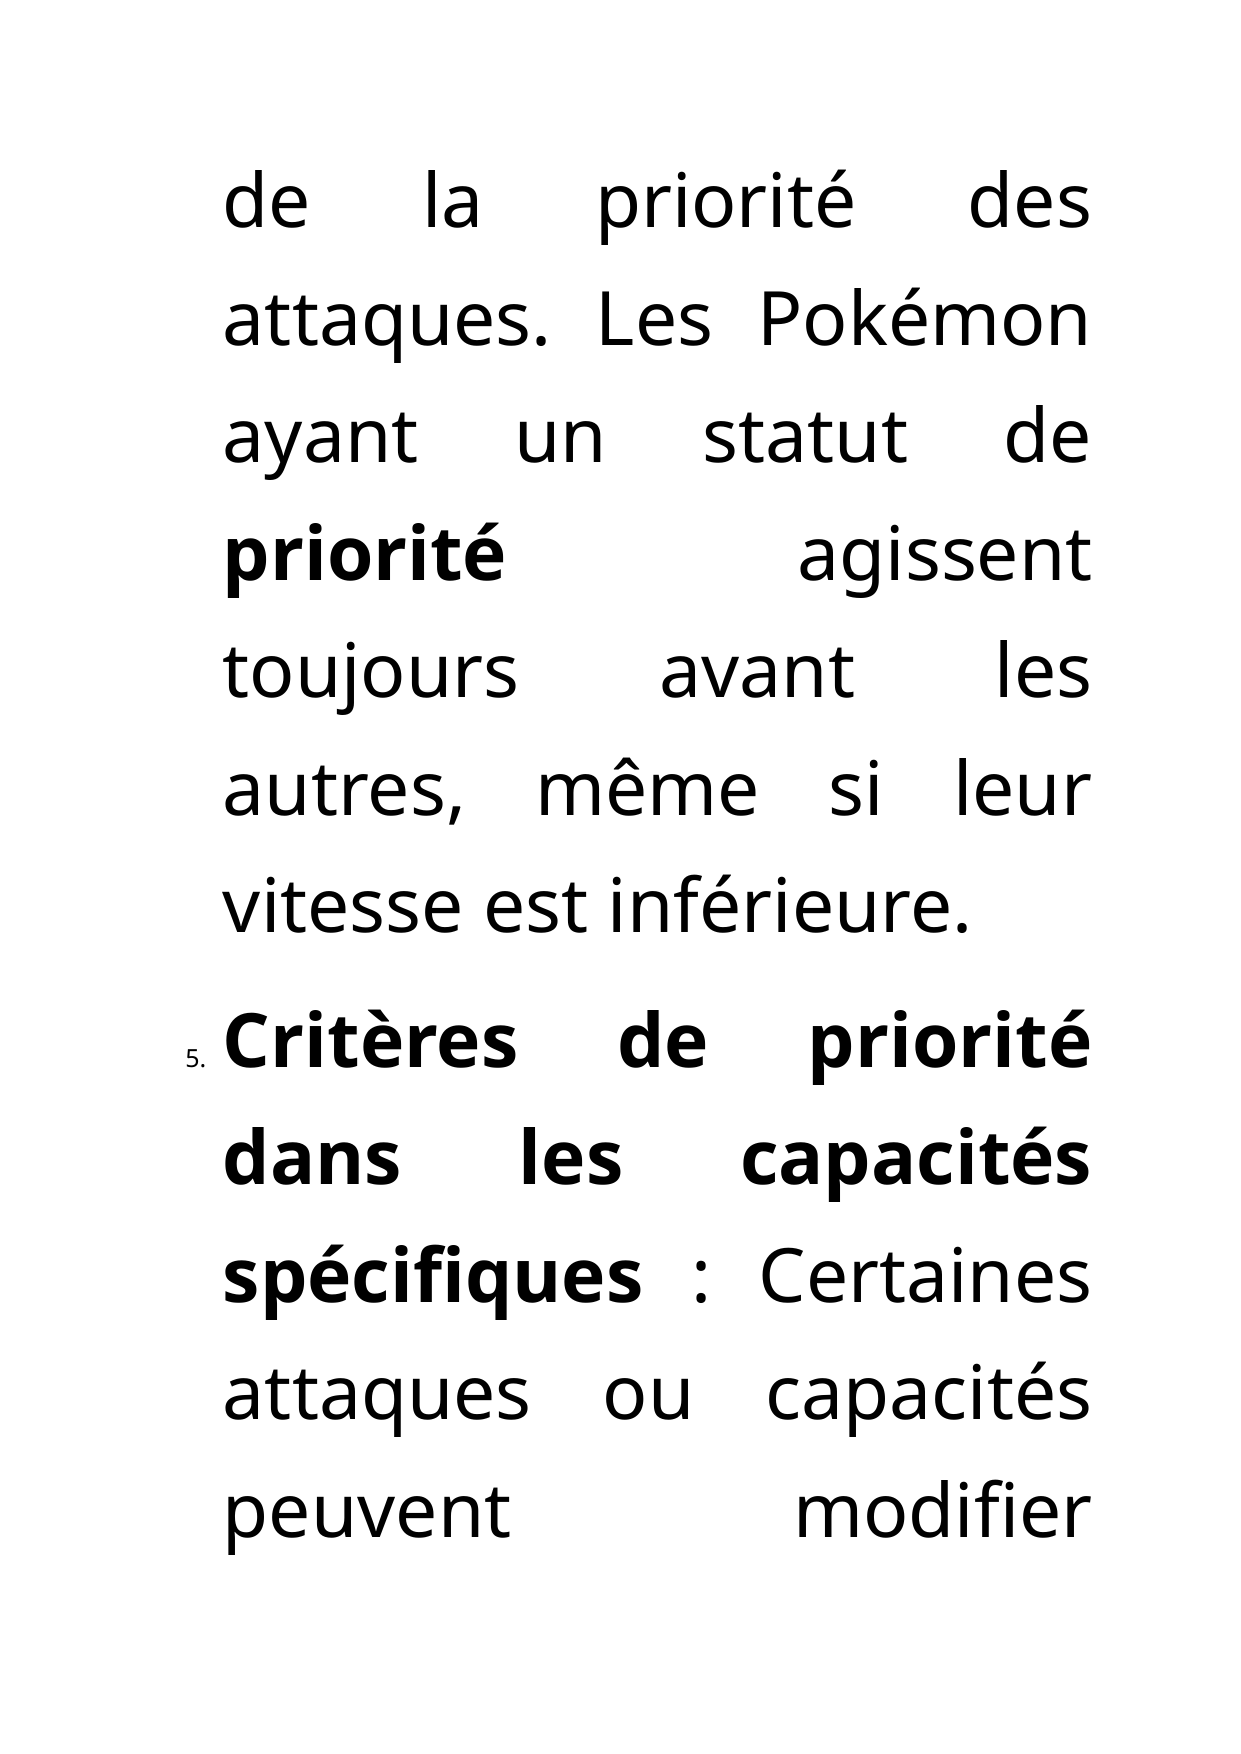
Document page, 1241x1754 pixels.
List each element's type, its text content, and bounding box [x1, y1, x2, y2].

list de la priorité des attaques. Les Pokémon ayant un statut de priorité agissent toujours avant les autres, même si leur vitesse est inférieure. [185, 148, 1093, 955]
list Critères de priorité dans les capacités spécifiques : Certaines attaques ou capacités peuvent modifier [185, 987, 1093, 1559]
